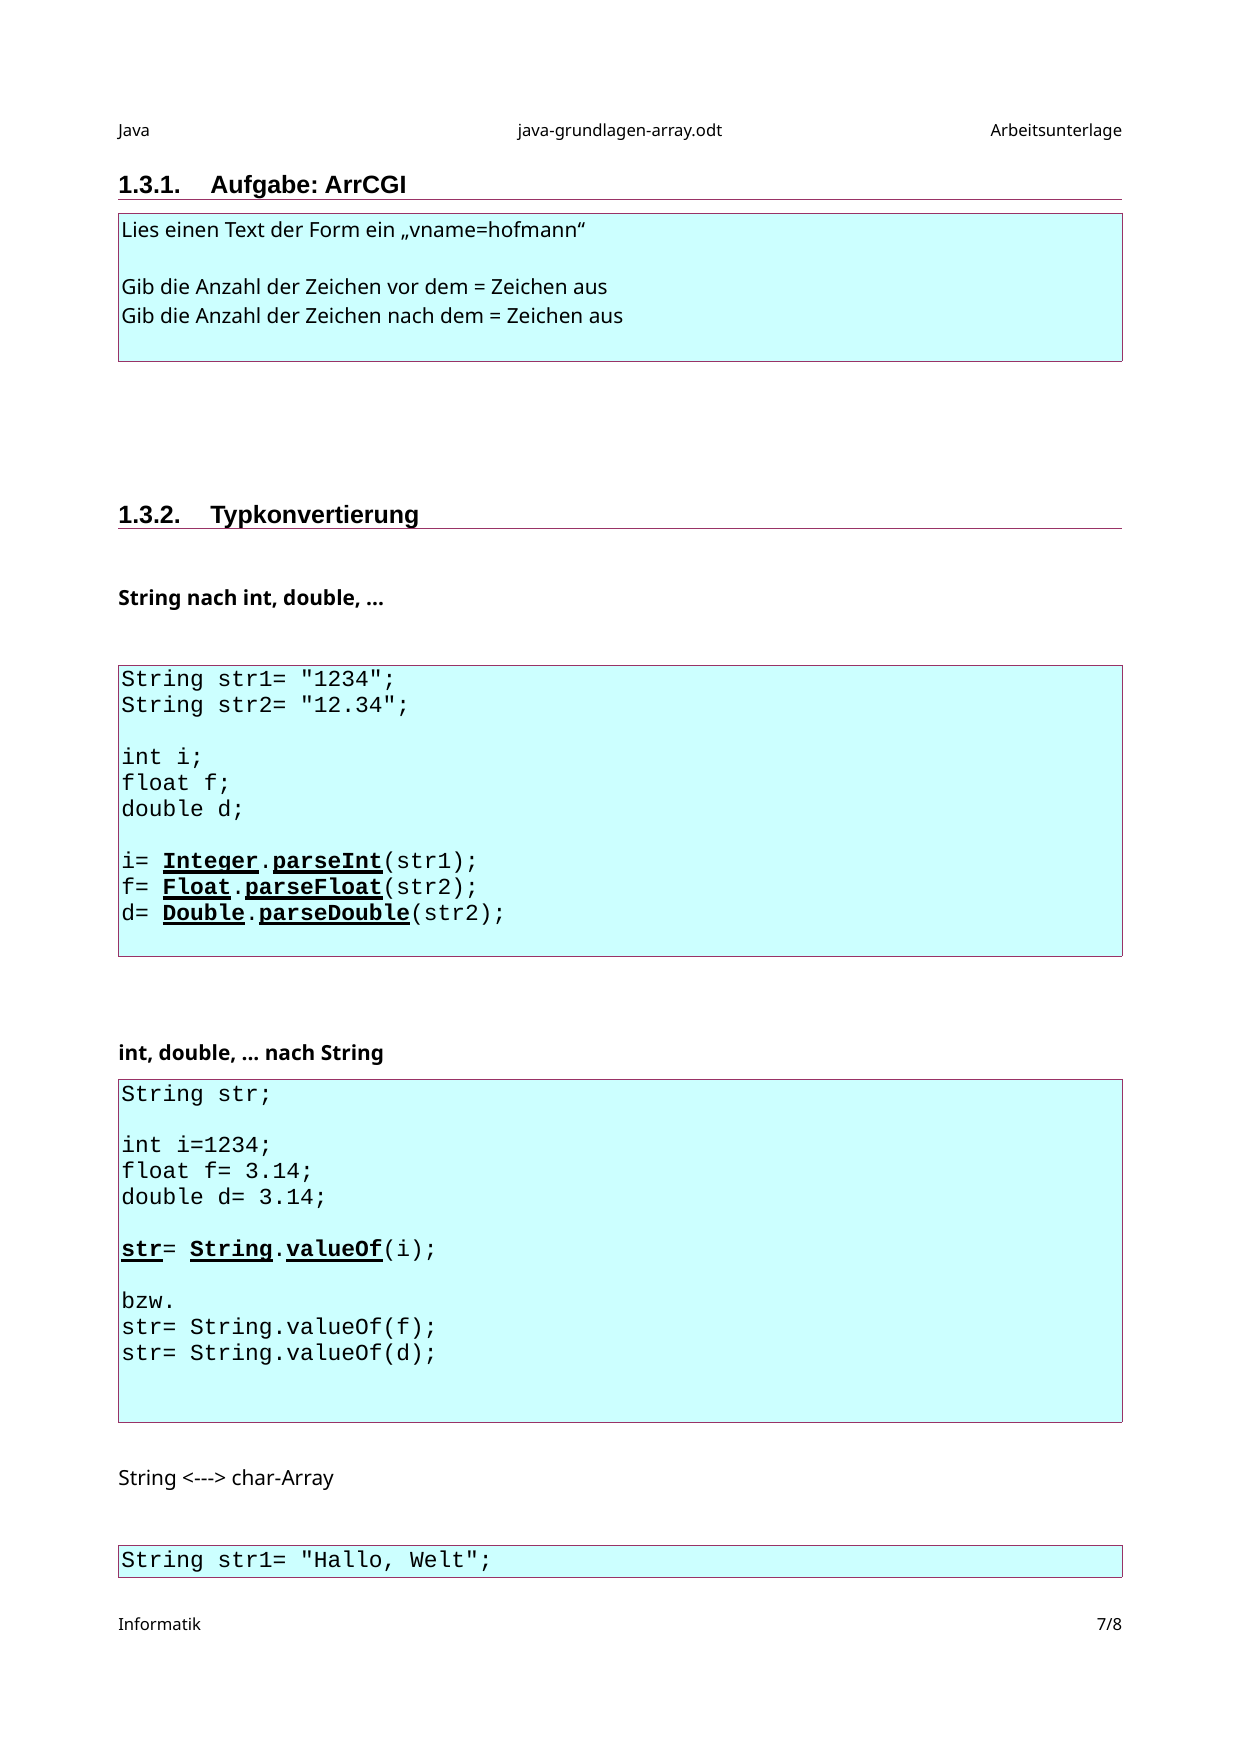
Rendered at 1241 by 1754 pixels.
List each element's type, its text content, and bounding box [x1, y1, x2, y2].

text str= String.valueOf(i); [119, 1234, 1122, 1260]
text float f= 3.14; [119, 1157, 1122, 1183]
text str= String.valueOf(d); [119, 1338, 1122, 1364]
text Gib die Anzahl der Zeichen vor dem = Zeichen aus [119, 269, 1122, 298]
text i= Integer.parseInt(str1); [119, 846, 1122, 872]
text String str; [119, 1080, 1122, 1105]
text str= String.valueOf(f); [119, 1312, 1122, 1338]
text d= Double.parseDouble(str2); [119, 898, 1122, 924]
subtitle Typkonvertierung [118, 499, 1122, 528]
text f= Float.parseFloat(str2); [119, 872, 1122, 898]
text Lies einen Text der Form ein „vname=hofmann“ [119, 214, 1122, 241]
text String str2= "12.34"; [119, 691, 1122, 717]
text bzw. [119, 1286, 1122, 1312]
text String str1= "1234"; [119, 666, 1122, 691]
text String str1= "Hallo, Welt"; [119, 1546, 1122, 1577]
text Gib die Anzahl der Zeichen nach dem = Zeichen aus [119, 298, 1122, 326]
text float f; [119, 768, 1122, 794]
text double d; [119, 794, 1122, 820]
text int i=1234; [119, 1131, 1122, 1157]
subtitle Aufgabe: ArrCGI [118, 170, 1122, 199]
text String nach int, double, ... [118, 583, 1122, 611]
text double d= 3.14; [119, 1183, 1122, 1208]
text String <---> char-Array [118, 1463, 1122, 1491]
text int i; [119, 742, 1122, 768]
text int, double, ... nach String [118, 1038, 1122, 1066]
